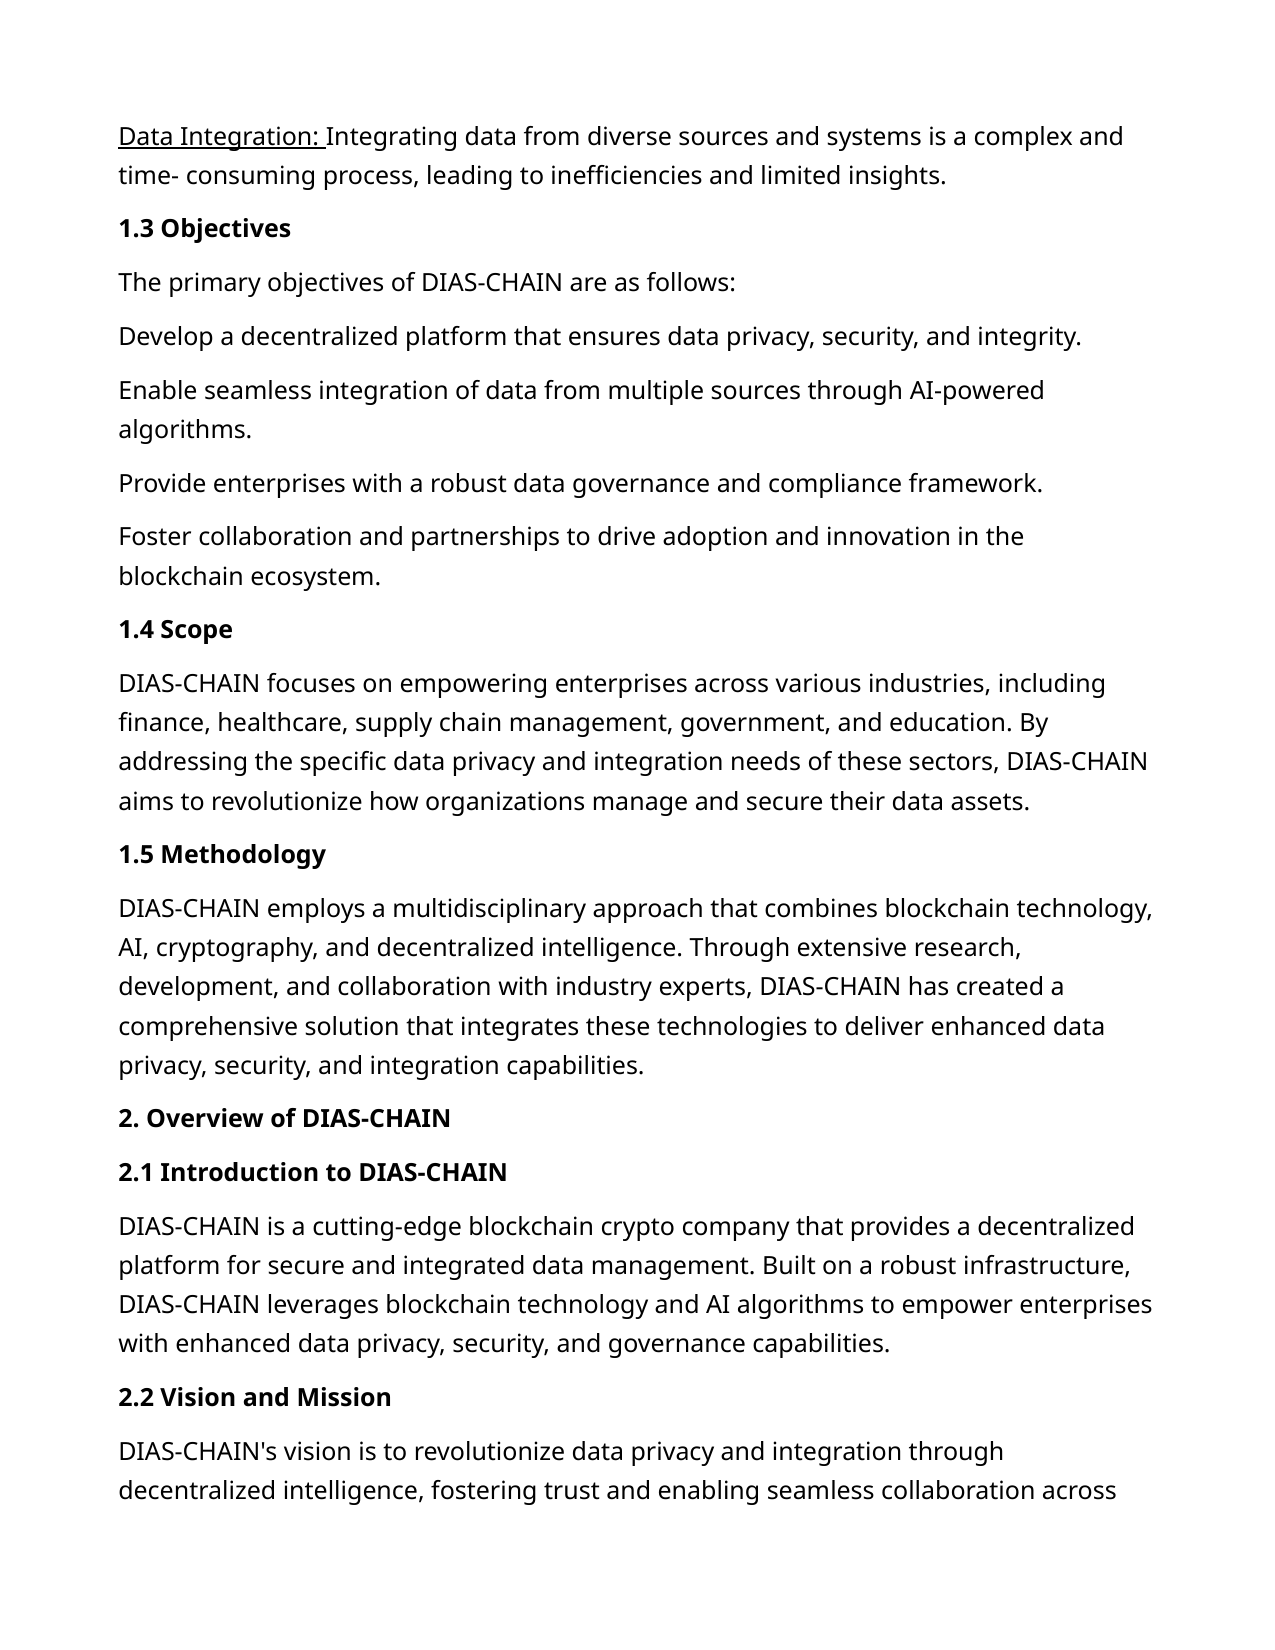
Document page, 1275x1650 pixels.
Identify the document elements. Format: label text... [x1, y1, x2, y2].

text DIAS-CHAIN employs a multidisciplinary approach that combines blockchain technology, AI, cryptography, and decentralized intelligence. Through extensive research, development, and collaboration with industry experts, DIAS-CHAIN has created a comprehensive solution that integrates these technologies to deliver enhanced data privacy, security, and integration capabilities. [118, 891, 1157, 1081]
text Provide enterprises with a robust data governance and compliance framework. [118, 465, 1157, 499]
text 2. Overview of DIAS-CHAIN [118, 1101, 1157, 1135]
text Enable seamless integration of data from multiple sources through AI-powered algorithms. [118, 372, 1157, 446]
text Foster collaboration and partnerships to drive adoption and innovation in the blockchain ecosystem. [118, 519, 1157, 592]
text 1.3 Objectives [118, 211, 1157, 245]
text 1.5 Methodology [118, 837, 1157, 871]
text Data Integration: Integrating data from diverse sources and systems is a complex and time- consuming process, leading to inefficiencies and limited insights. [118, 118, 1157, 191]
text 2.1 Introduction to DIAS-CHAIN [118, 1155, 1157, 1189]
text The primary objectives of DIAS-CHAIN are as follows: [118, 265, 1157, 299]
text 2.2 Vision and Mission [118, 1380, 1157, 1414]
text 1.4 Scope [118, 612, 1157, 646]
text DIAS-CHAIN focuses on empowering enterprises across various industries, including finance, healthcare, supply chain management, government, and education. By addressing the specific data privacy and integration needs of these sectors, DIAS-CHAIN aims to revolutionize how organizations manage and secure their data assets. [118, 666, 1157, 817]
text Develop a decentralized platform that ensures data privacy, security, and integrity. [118, 318, 1157, 353]
text DIAS-CHAIN's vision is to revolutionize data privacy and integration through decentralized intelligence, fostering trust and enabling seamless collaboration across [118, 1433, 1157, 1507]
text DIAS-CHAIN is a cutting-edge blockchain crypto company that provides a decentralized platform for secure and integrated data management. Built on a robust infrastructure, DIAS-CHAIN leverages blockchain technology and AI algorithms to empower enterprises with enhanced data privacy, security, and governance capabilities. [118, 1208, 1157, 1360]
